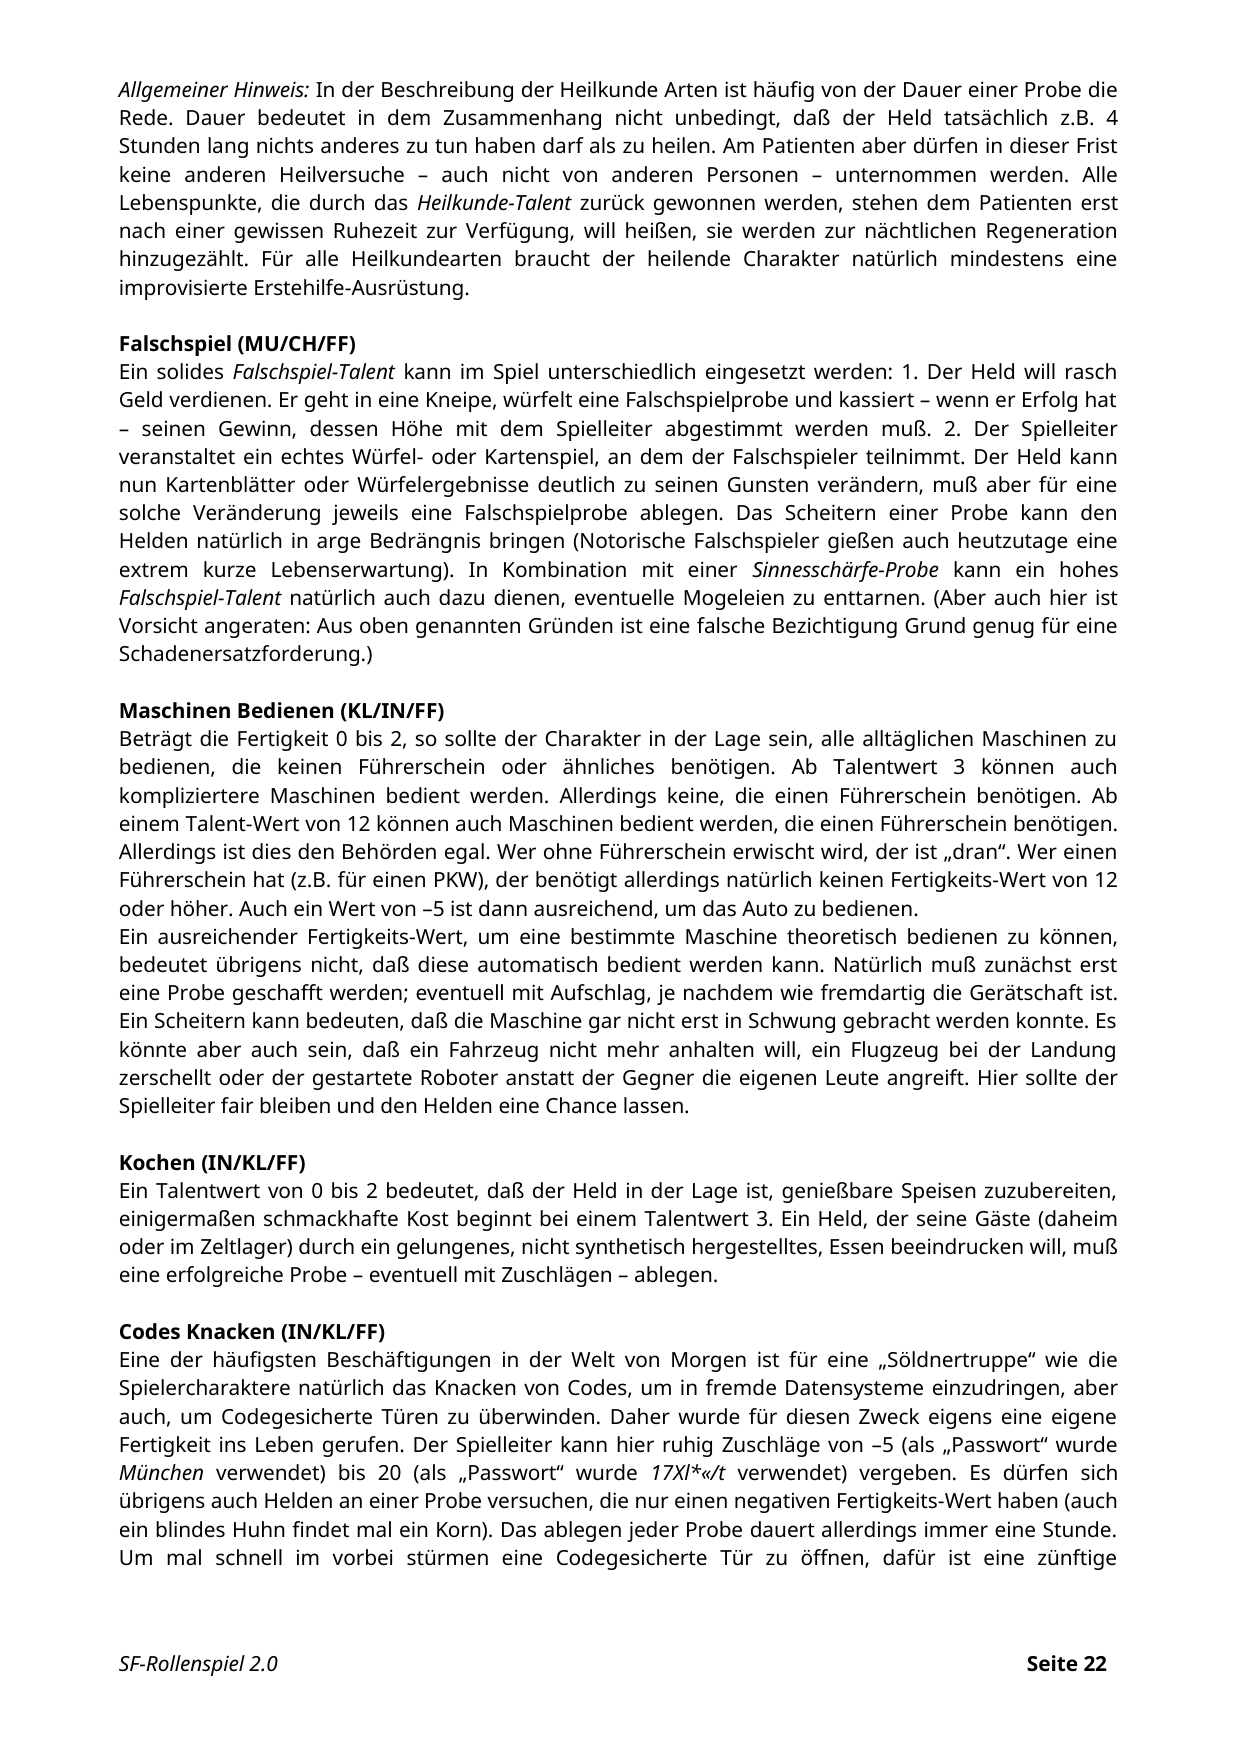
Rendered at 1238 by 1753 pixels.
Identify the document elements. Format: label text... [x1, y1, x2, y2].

text Allgemeiner Hinweis: In der Beschreibung der Heilkunde Arten ist häufig von der Dauer einer Probe die Rede. Dauer bedeutet in dem Zusammenhang nicht unbedingt, daß der Held tatsächlich z.B. 4 Stunden lang nichts anderes zu tun haben darf als zu heilen. Am Patienten aber dürfen in dieser Frist keine anderen Heilversuche – auch nicht von anderen Personen – unternommen werden. Alle Lebenspunkte, die durch das Heilkunde-Talent zurück gewonnen werden, stehen dem Patienten erst nach einer gewissen Ruhezeit zur Verfügung, will heißen, sie werden zur nächtlichen Regeneration hinzugezählt. Für alle Heilkundearten braucht der heilende Charakter natürlich mindestens eine improvisierte Erstehilfe-Ausrüstung. [119, 75, 1119, 301]
text Kochen (IN/KL/FF) [119, 1148, 1119, 1176]
text Maschinen Bedienen (KL/IN/FF) [119, 696, 1119, 724]
text Ein Talentwert von 0 bis 2 bedeutet, daß der Held in der Lage ist, genießbare Speisen zuzubereiten, einigermaßen schmackhafte Kost beginnt bei einem Talentwert 3. Ein Held, der seine Gäste (daheim oder im Zeltlager) durch ein gelungenes, nicht synthetisch hergestelltes, Essen beeindrucken will, muß eine erfolgreiche Probe – eventuell mit Zuschlägen – ablegen. [119, 1176, 1119, 1289]
text Codes Knacken (IN/KL/FF) [119, 1317, 1119, 1345]
text Falschspiel (MU/CH/FF) [119, 329, 1119, 357]
text Eine der häufigsten Beschäftigungen in der Welt von Morgen ist für eine „Söldnertruppe“ wie die Spielercharaktere natürlich das Knacken von Codes, um in fremde Datensysteme einzudringen, aber auch, um Codegesicherte Türen zu überwinden. Daher wurde für diesen Zweck eigens eine eigene Fertigkeit ins Leben gerufen. Der Spielleiter kann hier ruhig Zuschläge von –5 (als „Passwort“ wurde München verwendet) bis 20 (als „Passwort“ wurde 17Xl*«/t verwendet) vergeben. Es dürfen sich übrigens auch Helden an einer Probe versuchen, die nur einen negativen Fertigkeits-Wert haben (auch ein blindes Huhn findet mal ein Korn). Das ablegen jeder Probe dauert allerdings immer eine Stunde. Um mal schnell im vorbei stürmen eine Codegesicherte Tür zu öffnen, dafür ist eine zünftige [119, 1345, 1119, 1571]
text Beträgt die Fertigkeit 0 bis 2, so sollte der Charakter in der Lage sein, alle alltäglichen Maschinen zu bedienen, die keinen Führerschein oder ähnliches benötigen. Ab Talentwert 3 können auch kompliziertere Maschinen bedient werden. Allerdings keine, die einen Führerschein benötigen. Ab einem Talent-Wert von 12 können auch Maschinen bedient werden, die einen Führerschein benötigen. Allerdings ist dies den Behörden egal. Wer ohne Führerschein erwischt wird, der ist „dran“. Wer einen Führerschein hat (z.B. für einen PKW), der benötigt allerdings natürlich keinen Fertigkeits-Wert von 12 oder höher. Auch ein Wert von –5 ist dann ausreichend, um das Auto zu bedienen. [119, 724, 1119, 922]
text Ein ausreichender Fertigkeits-Wert, um eine bestimmte Maschine theoretisch bedienen zu können, bedeutet übrigens nicht, daß diese automatisch bedient werden kann. Natürlich muß zunächst erst eine Probe geschafft werden; eventuell mit Aufschlag, je nachdem wie fremdartig die Gerätschaft ist. Ein Scheitern kann bedeuten, daß die Maschine gar nicht erst in Schwung gebracht werden konnte. Es könnte aber auch sein, daß ein Fahrzeug nicht mehr anhalten will, ein Flugzeug bei der Landung zerschellt oder der gestartete Roboter anstatt der Gegner die eigenen Leute angreift. Hier sollte der Spielleiter fair bleiben und den Helden eine Chance lassen. [119, 922, 1119, 1119]
text Ein solides Falschspiel-Talent kann im Spiel unterschiedlich eingesetzt werden: 1. Der Held will rasch Geld verdienen. Er geht in eine Kneipe, würfelt eine Falschspielprobe und kassiert – wenn er Erfolg hat – seinen Gewinn, dessen Höhe mit dem Spielleiter abgestimmt werden muß. 2. Der Spielleiter veranstaltet ein echtes Würfel- oder Kartenspiel, an dem der Falschspieler teilnimmt. Der Held kann nun Kartenblätter oder Würfelergebnisse deutlich zu seinen Gunsten verändern, muß aber für eine solche Veränderung jeweils eine Falschspielprobe ablegen. Das Scheitern einer Probe kann den Helden natürlich in arge Bedrängnis bringen (Notorische Falschspieler gießen auch heutzutage eine extrem kurze Lebenserwartung). In Kombination mit einer Sinnesschärfe-Probe kann ein hohes Falschspiel-Talent natürlich auch dazu dienen, eventuelle Mogeleien zu enttarnen. (Aber auch hier ist Vorsicht angeraten: Aus oben genannten Gründen ist eine falsche Bezichtigung Grund genug für eine Schadenersatzforderung.) [119, 357, 1119, 668]
